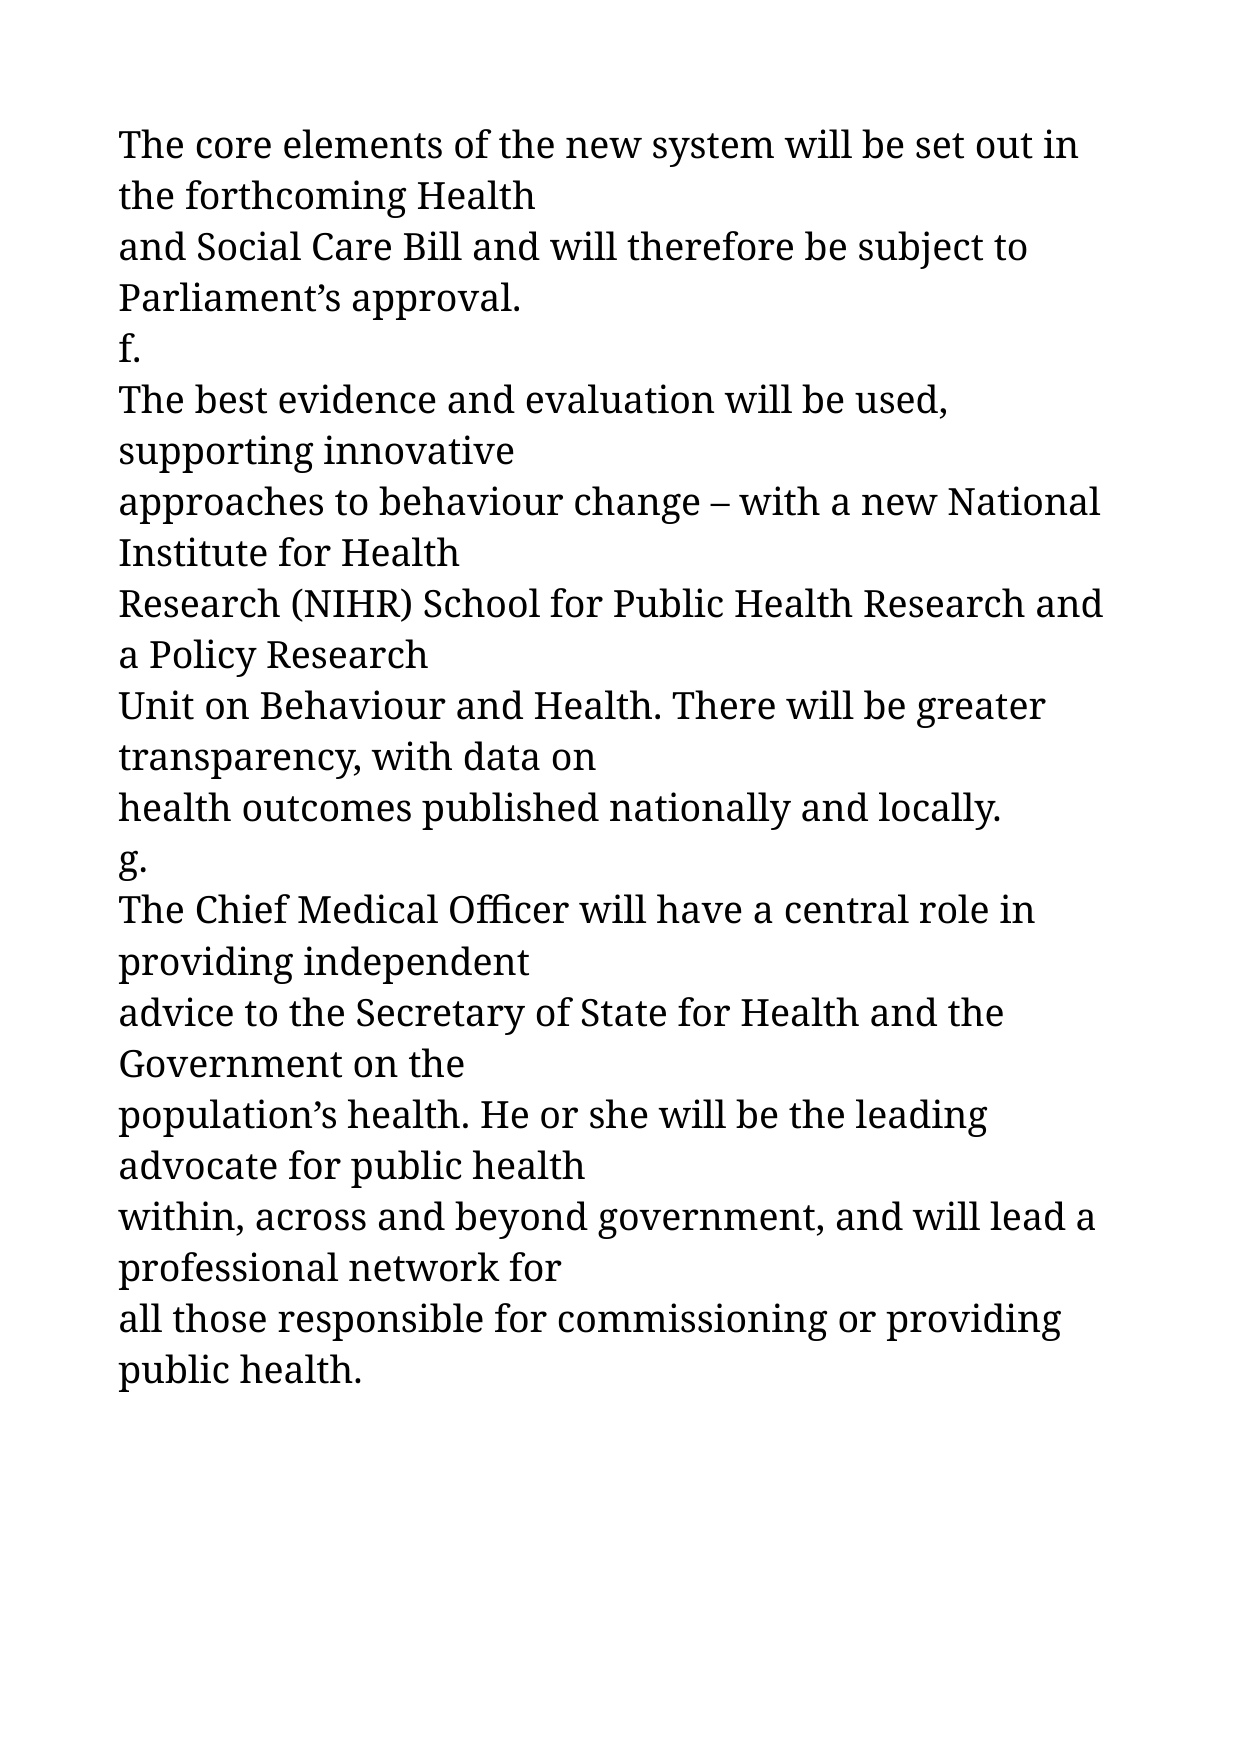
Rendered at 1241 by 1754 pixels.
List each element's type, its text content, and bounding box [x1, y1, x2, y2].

text The Chief Medical Officer will have a central role in providing independent [118, 884, 1122, 986]
text The best evidence and evaluation will be used, supporting innovative [118, 373, 1122, 475]
text population’s health. He or she will be the leading advocate for public health [118, 1088, 1122, 1190]
text The core elements of the new system will be set out in the forthcoming Health [118, 118, 1122, 220]
text within, across and beyond government, and will lead a professional network for [118, 1190, 1122, 1292]
text approaches to behaviour change – with a new National Institute for Health [118, 475, 1122, 577]
text and Social Care Bill and will therefore be subject to Parliament’s approval. [118, 220, 1122, 322]
text advice to the Secretary of State for Health and the Government on the [118, 986, 1122, 1088]
text Research (NIHR) School for Public Health Research and a Policy Research [118, 577, 1122, 679]
text Unit on Behaviour and Health. There will be greater transparency, with data on [118, 679, 1122, 782]
text g. [118, 833, 1122, 884]
text all those responsible for commissioning or providing public health. [118, 1292, 1122, 1394]
text health outcomes published nationally and locally. [118, 782, 1122, 833]
text f. [118, 322, 1122, 373]
